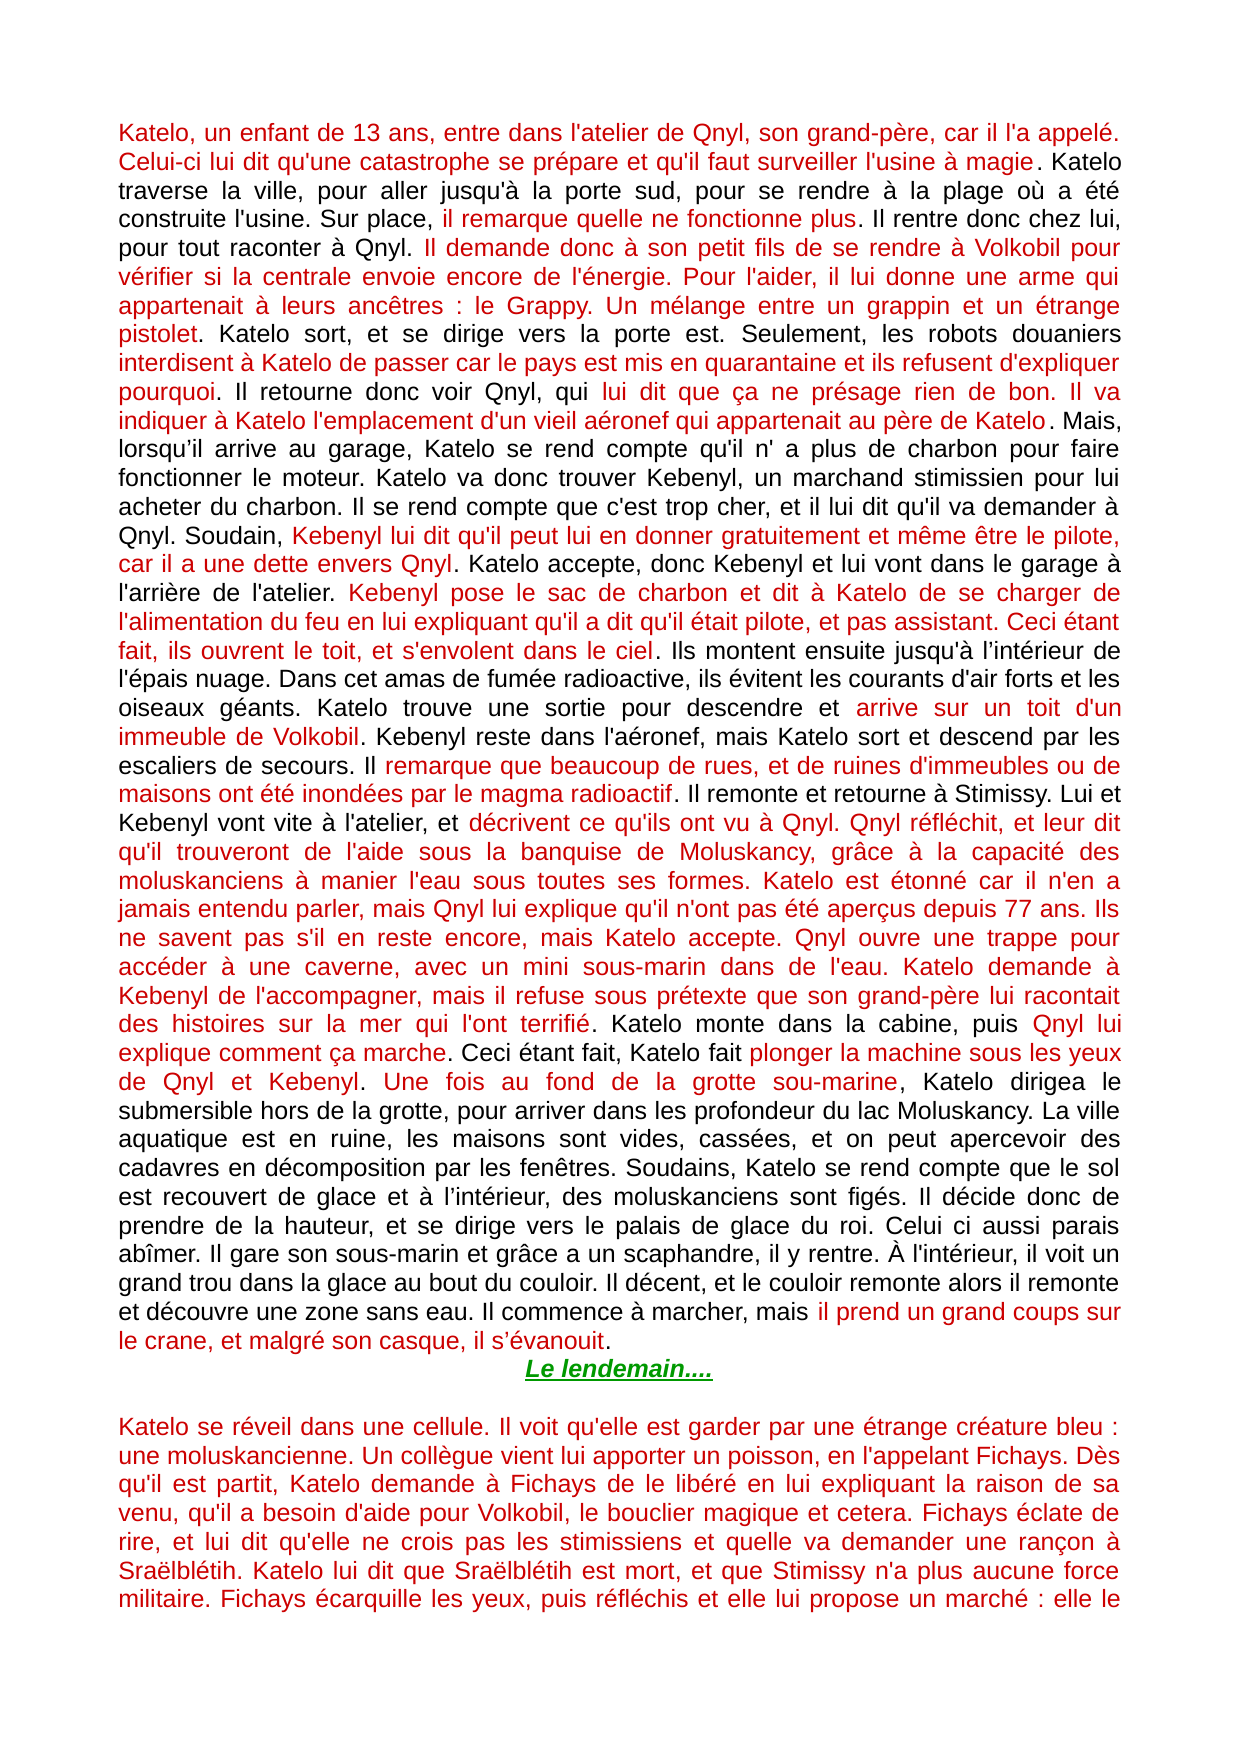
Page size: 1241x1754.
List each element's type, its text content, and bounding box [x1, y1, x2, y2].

text Le lendemain.... [118, 1354, 1122, 1383]
text Katelo, un enfant de 13 ans, entre dans l'atelier de Qnyl, son grand-père, car il l'a appelé. Celui-ci lui dit qu'une catastrophe se prépare et qu'il faut surveiller l'usine à magie. Katelo traverse la ville, pour aller jusqu'à la porte sud, pour se rendre à la plage où a été construite l'usine. Sur place, il remarque quelle ne fonctionne plus. Il rentre donc chez lui, pour tout raconter à Qnyl. Il demande donc à son petit fils de se rendre à Volkobil pour vérifier si la centrale envoie encore de l'énergie. Pour l'aider, il lui donne une arme qui appartenait à leurs ancêtres : le Grappy. Un mélange entre un grappin et un étrange pistolet. Katelo sort, et se dirige vers la porte est. Seulement, les robots douaniers interdisent à Katelo de passer car le pays est mis en quarantaine et ils refusent d'expliquer pourquoi. Il retourne donc voir Qnyl, qui lui dit que ça ne présage rien de bon. Il va indiquer à Katelo l'emplacement d'un vieil aéronef qui appartenait au père de Katelo. Mais, lorsqu’il arrive au garage, Katelo se rend compte qu'il n' a plus de charbon pour faire fonctionner le moteur. Katelo va donc trouver Kebenyl, un marchand stimissien pour lui acheter du charbon. Il se rend compte que c'est trop cher, et il lui dit qu'il va demander à Qnyl. Soudain, Kebenyl lui dit qu'il peut lui en donner gratuitement et même être le pilote, car il a une dette envers Qnyl. Katelo accepte, donc Kebenyl et lui vont dans le garage à l'arrière de l'atelier. Kebenyl pose le sac de charbon et dit à Katelo de se charger de l'alimentation du feu en lui expliquant qu'il a dit qu'il était pilote, et pas assistant. Ceci étant fait, ils ouvrent le toit, et s'envolent dans le ciel. Ils montent ensuite jusqu'à l’intérieur de l'épais nuage. Dans cet amas de fumée radioactive, ils évitent les courants d'air forts et les oiseaux géants. Katelo trouve une sortie pour descendre et arrive sur un toit d'un immeuble de Volkobil. Kebenyl reste dans l'aéronef, mais Katelo sort et descend par les escaliers de secours. Il remarque que beaucoup de rues, et de ruines d'immeubles ou de maisons ont été inondées par le magma radioactif. Il remonte et retourne à Stimissy. Lui et Kebenyl vont vite à l'atelier, et décrivent ce qu'ils ont vu à Qnyl. Qnyl réfléchit, et leur dit qu'il trouveront de l'aide sous la banquise de Moluskancy, grâce à la capacité des moluskanciens à manier l'eau sous toutes ses formes. Katelo est étonné car il n'en a jamais entendu parler, mais Qnyl lui explique qu'il n'ont pas été aperçus depuis 77 ans. Ils ne savent pas s'il en reste encore, mais Katelo accepte. Qnyl ouvre une trappe pour accéder à une caverne, avec un mini sous-marin dans de l'eau. Katelo demande à Kebenyl de l'accompagner, mais il refuse sous prétexte que son grand-père lui racontait des histoires sur la mer qui l'ont terrifié. Katelo monte dans la cabine, puis Qnyl lui explique comment ça marche. Ceci étant fait, Katelo fait plonger la machine sous les yeux de Qnyl et Kebenyl. Une fois au fond de la grotte sou-marine, Katelo dirigea le submersible hors de la grotte, pour arriver dans les profondeur du lac Moluskancy. La ville aquatique est en ruine, les maisons sont vides, cassées, et on peut apercevoir des cadavres en décomposition par les fenêtres. Soudains, Katelo se rend compte que le sol est recouvert de glace et à l’intérieur, des moluskanciens sont figés. Il décide donc de prendre de la hauteur, et se dirige vers le palais de glace du roi. Celui ci aussi parais abîmer. Il gare son sous-marin et grâce a un scaphandre, il y rentre. À l'intérieur, il voit un grand trou dans la glace au bout du couloir. Il décent, et le couloir remonte alors il remonte et découvre une zone sans eau. Il commence à marcher, mais il prend un grand coups sur le crane, et malgré son casque, il s’évanouit. [118, 118, 1122, 1354]
text Katelo se réveil dans une cellule. Il voit qu'elle est garder par une étrange créature bleu : une moluskancienne. Un collègue vient lui apporter un poisson, en l'appelant Fichays. Dès qu'il est partit, Katelo demande à Fichays de le libéré en lui expliquant la raison de sa venu, qu'il a besoin d'aide pour Volkobil, le bouclier magique et cetera. Fichays éclate de rire, et lui dit qu'elle ne crois pas les stimissiens et quelle va demander une rançon à Sraëlblétih. Katelo lui dit que Sraëlblétih est mort, et que Stimissy n'a plus aucune force militaire. Fichays écarquille les yeux, puis réfléchis et elle lui propose un marché : elle le [118, 1412, 1122, 1613]
